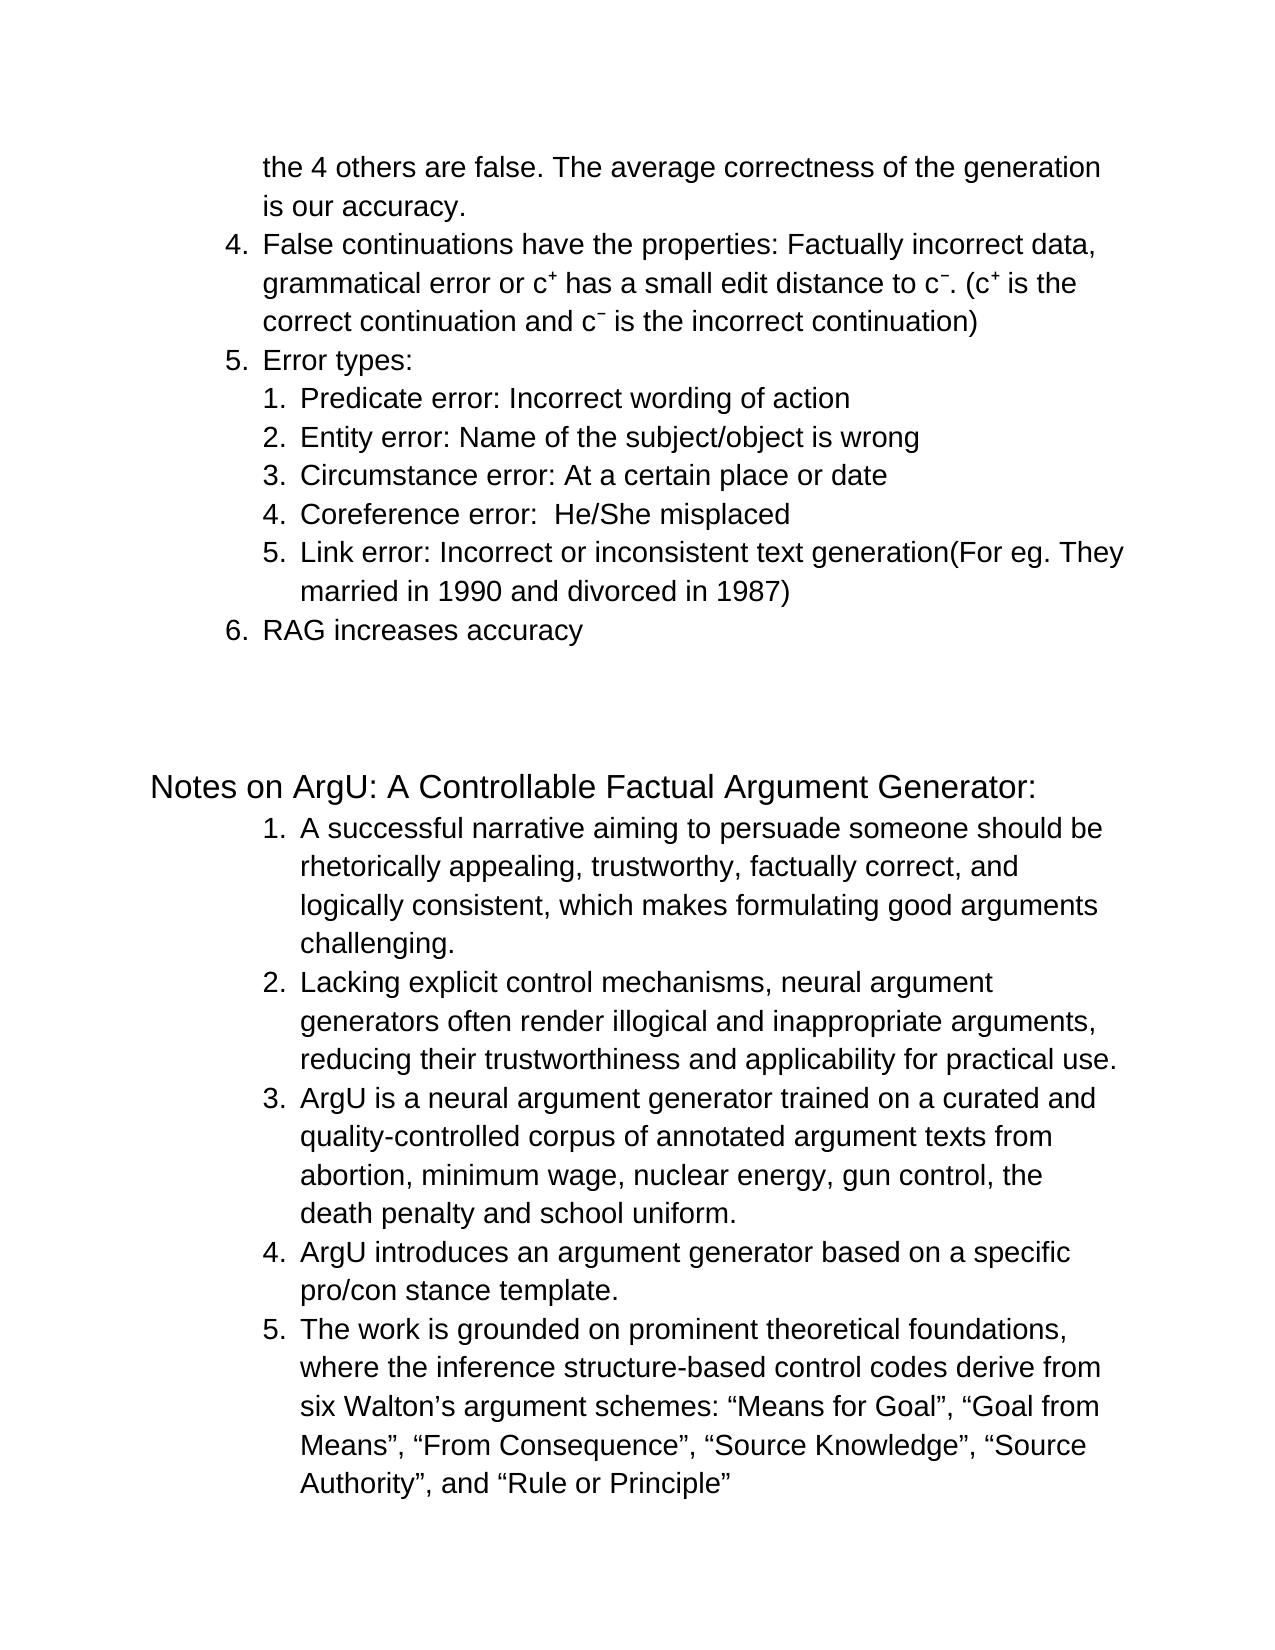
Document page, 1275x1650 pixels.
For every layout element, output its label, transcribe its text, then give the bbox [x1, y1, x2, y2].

list Entity error: Name of the subject/object is wrong [262, 420, 1125, 453]
list ArgU introduces an argument generator based on a specific pro/con stance template. [262, 1235, 1125, 1307]
list False continuations have the properties: Factually incorrect data, grammatical error or c⁺ has a small edit distance to c⁻. (c⁺ is the correct continuation and c⁻ is the incorrect continuation) [225, 227, 1125, 338]
text Notes on ArgU: A Controllable Factual Argument Generator: [150, 767, 1125, 805]
list A successful narrative aiming to persuade someone should be [262, 811, 1125, 844]
list Circumstance error: At a certain place or date [262, 458, 1125, 492]
list the 4 others are false. The average correctness of the generation is our accuracy. [225, 150, 1125, 222]
list Link error: Incorrect or inconsistent text generation(For eg. They married in 1990 and divorced in 1987) [262, 535, 1125, 607]
list Predicate error: Incorrect wording of action [262, 381, 1125, 415]
list Coreference error: He/She misplaced [262, 497, 1125, 530]
list Lacking explicit control mechanisms, neural argument generators often render illogical and inappropriate arguments, reducing their trustworthiness and applicability for practical use. [262, 965, 1125, 1076]
list The work is grounded on prominent theoretical foundations, where the inference structure-based control codes derive from six Walton’s argument schemes: “Means for Goal”, “Goal from Means”, “From Consequence”, “Source Knowledge”, “Source Authority”, and “Rule or Principle” [262, 1312, 1125, 1499]
list Error types: [225, 343, 1125, 376]
list ArgU is a neural argument generator trained on a curated and quality-controlled corpus of annotated argument texts from abortion, minimum wage, nuclear energy, gun control, the death penalty and school uniform. [262, 1081, 1125, 1230]
list RAG increases accuracy [225, 612, 1125, 723]
list rhetorically appealing, trustworthy, factually correct, and logically consistent, which makes formulating good arguments challenging. [262, 849, 1125, 960]
